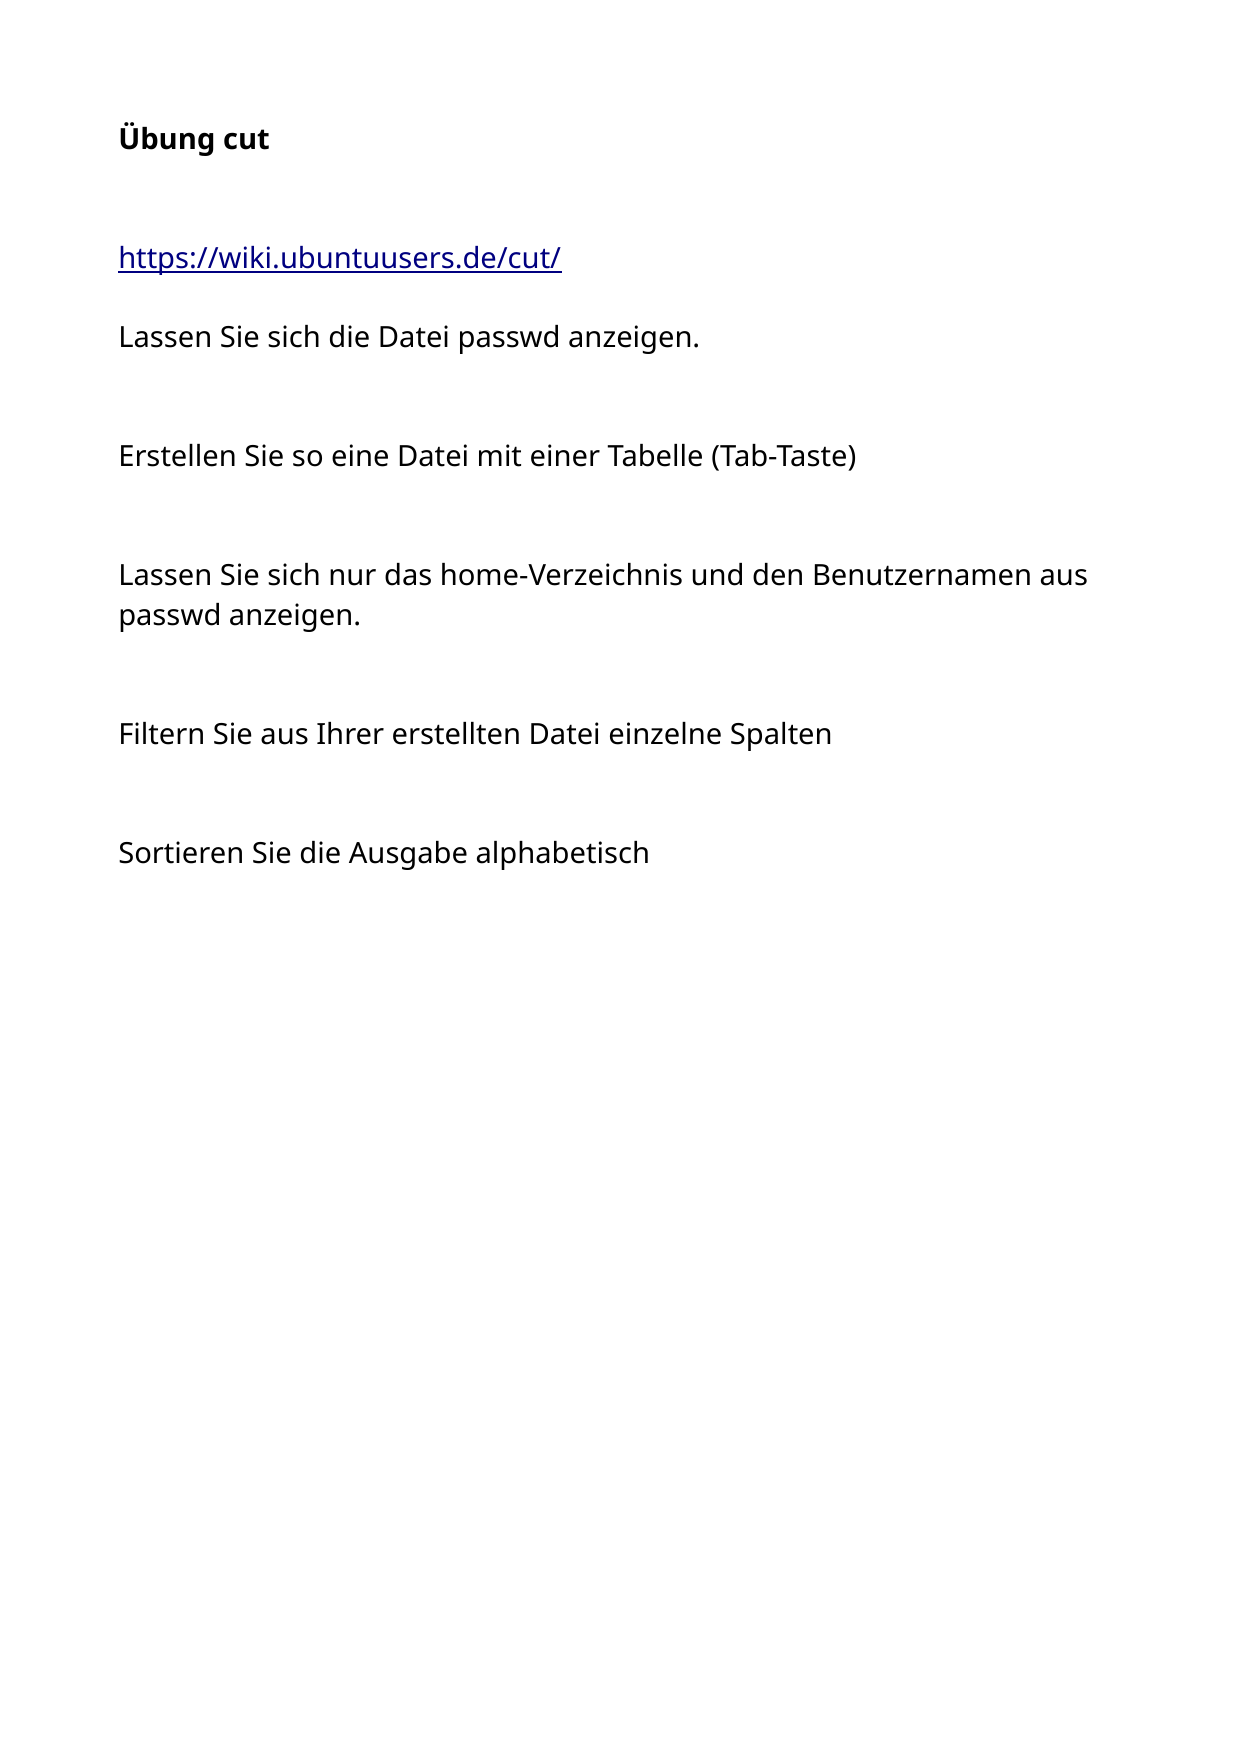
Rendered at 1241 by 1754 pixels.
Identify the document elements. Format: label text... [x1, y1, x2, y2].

text Übung cut https://wiki.ubuntuusers.de/cut/ [118, 118, 1122, 277]
text Lassen Sie sich die Datei passwd anzeigen. Erstellen Sie so eine Datei mit einer Tabelle (Tab-Taste) Lassen Sie sich nur das home-Verzeichnis und den Benutzernamen aus passwd anzeigen. Filtern Sie aus Ihrer erstellten Datei einzelne Spalten Sortieren Sie die Ausgabe alphabetisch [118, 277, 1122, 872]
